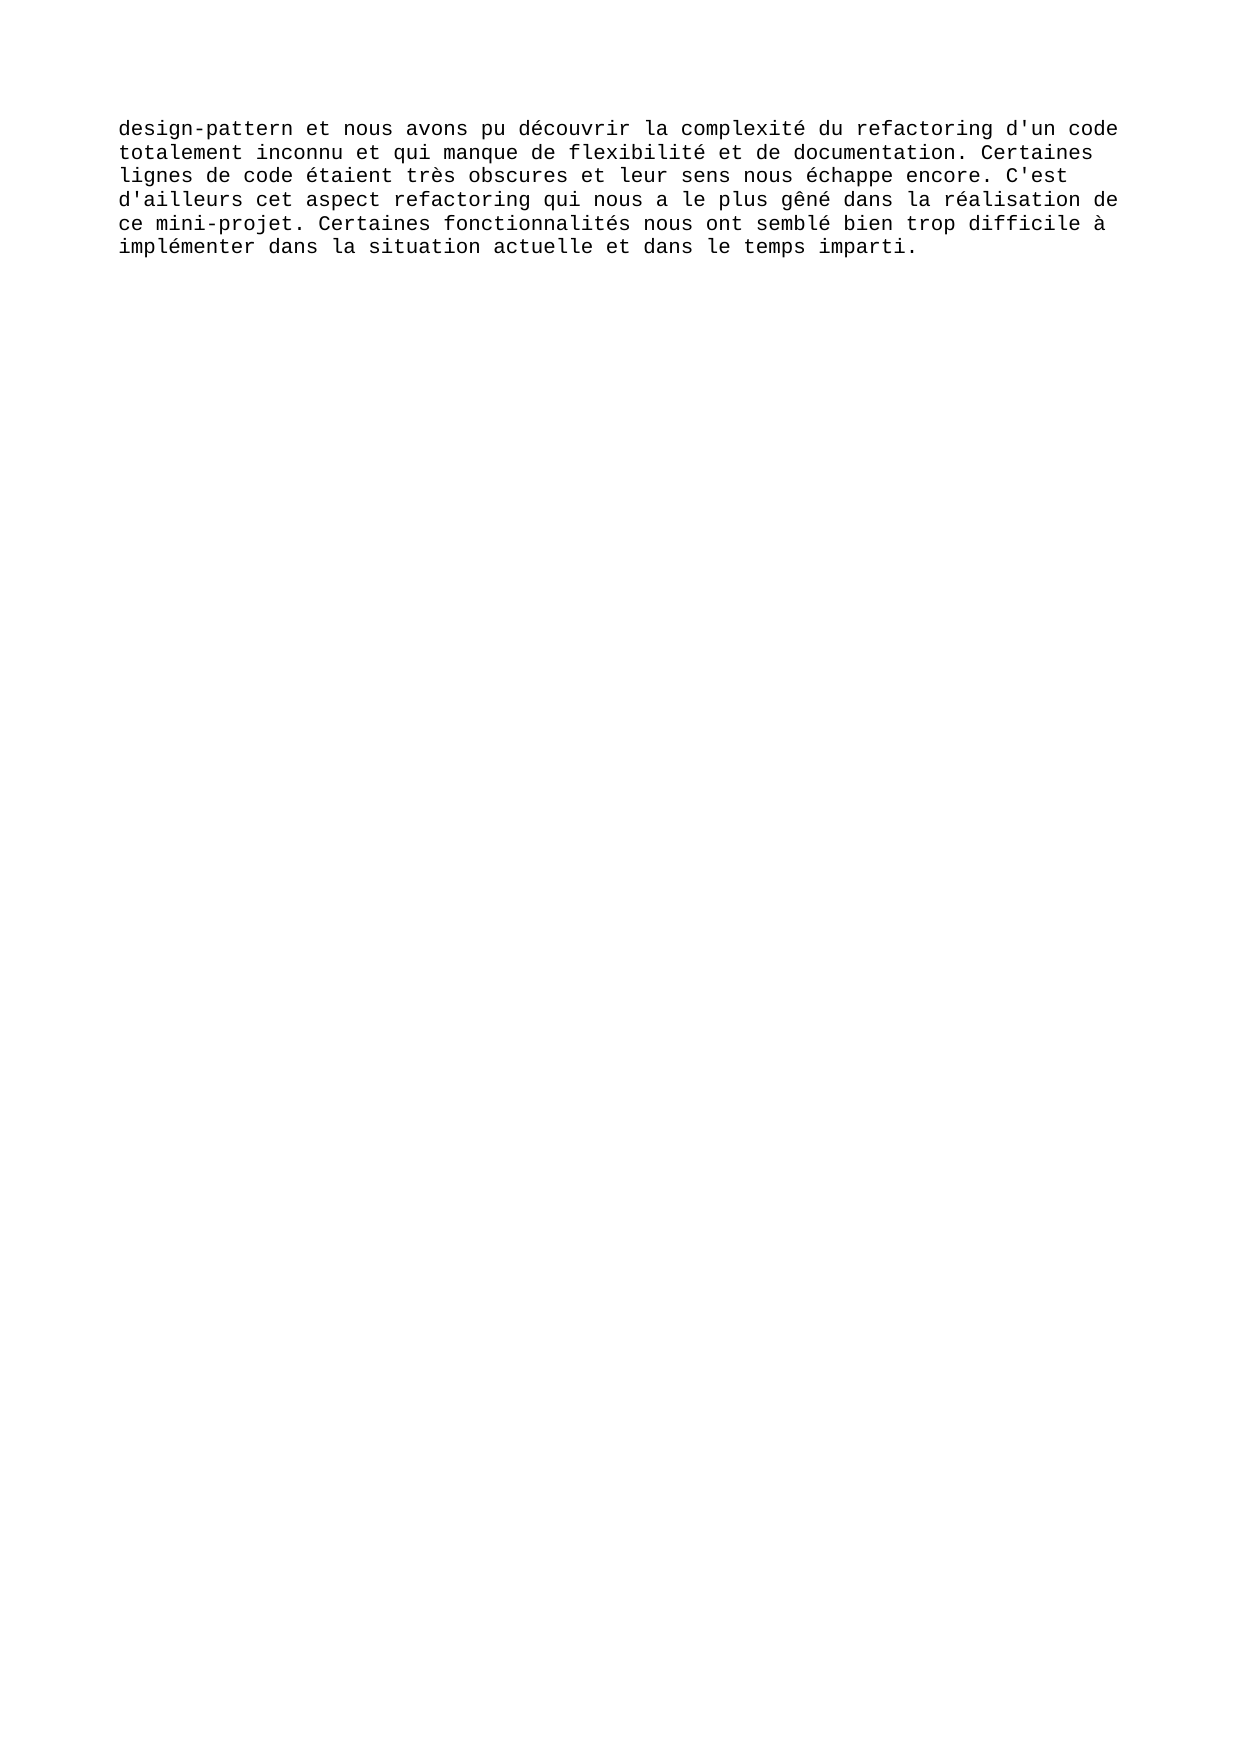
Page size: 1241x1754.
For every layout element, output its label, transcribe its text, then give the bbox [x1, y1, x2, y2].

text design-pattern et nous avons pu découvrir la complexité du refactoring d'un code totalement inconnu et qui manque de flexibilité et de documentation. Certaines lignes de code étaient très obscures et leur sens nous échappe encore. C'est d'ailleurs cet aspect refactoring qui nous a le plus gêné dans la réalisation de ce mini-projet. Certaines fonctionnalités nous ont semblé bien trop difficile à implémenter dans la situation actuelle et dans le temps imparti. [118, 118, 1122, 260]
